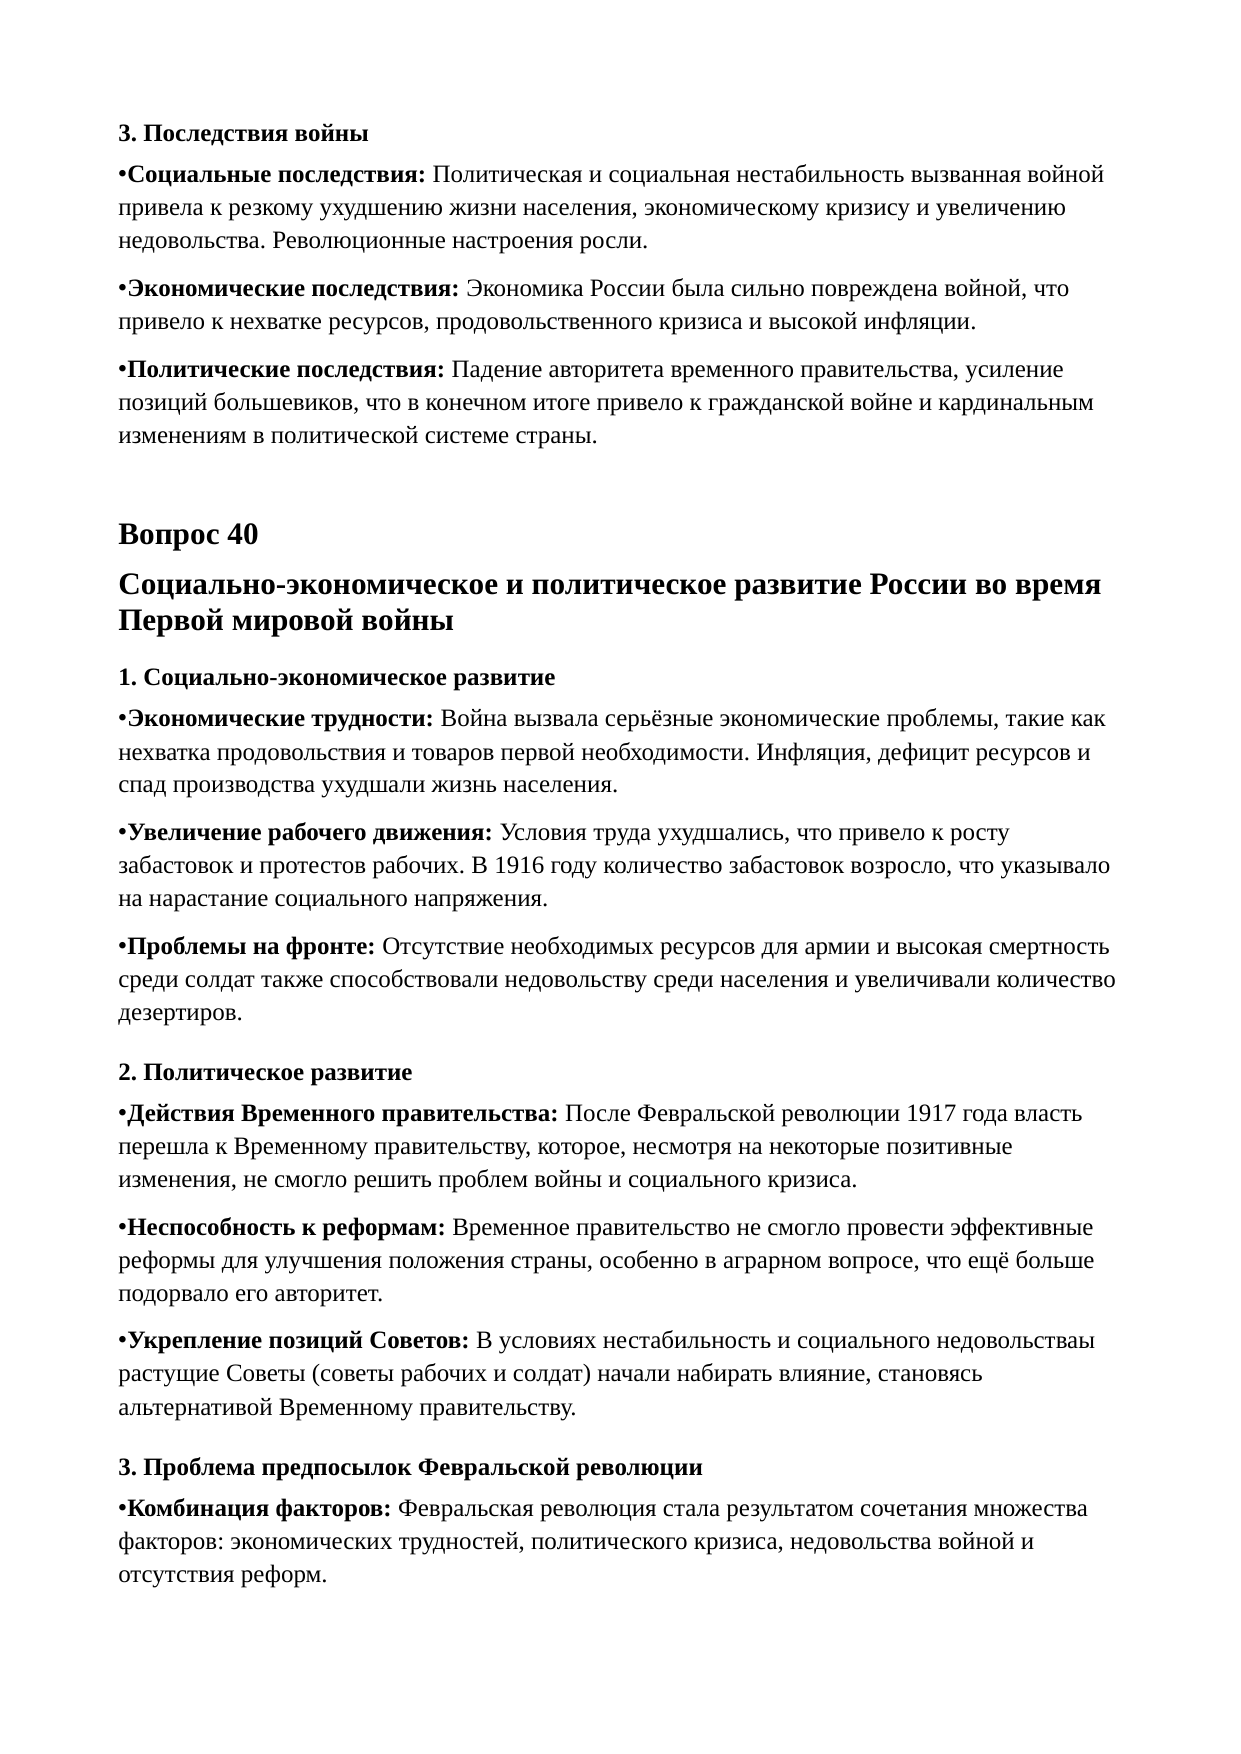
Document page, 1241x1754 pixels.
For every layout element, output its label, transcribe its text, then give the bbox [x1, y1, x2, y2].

list Социальные последствия: Политическая и социальная нестабильность вызванная войной привела к резкому ухудшению жизни населения, экономическому кризису и увеличению недовольства. Революционные настроения росли. [118, 159, 1122, 254]
subtitle 3. Проблема предпосылок Февральской революции [118, 1452, 1122, 1480]
list Экономические трудности: Война вызвала серьёзные экономические проблемы, такие как нехватка продовольствия и товаров первой необходимости. Инфляция, дефицит ресурсов и спад производства ухудшали жизнь населения. [118, 703, 1122, 798]
list Комбинация факторов: Февральская революция стала результатом сочетания множества факторов: экономических трудностей, политического кризиса, недовольства войной и отсутствия реформ. [118, 1493, 1122, 1588]
list Неспособность к реформам: Временное правительство не смогло провести эффективные реформы для улучшения положения страны, особенно в аграрном вопросе, что ещё больше подорвало его авторитет. [118, 1212, 1122, 1307]
text Вопрос 40 [118, 515, 1122, 551]
subtitle 1. Социально-экономическое развитие [118, 662, 1122, 691]
list Действия Временного правительства: После Февральской революции 1917 года власть перешла к Временному правительству, которое, несмотря на некоторые позитивные изменения, не смогло решить проблем войны и социального кризиса. [118, 1098, 1122, 1193]
subtitle 2. Политическое развитие [118, 1057, 1122, 1086]
list Политические последствия: Падение авторитета временного правительства, усиление позиций большевиков, что в конечном итоге привело к гражданской войне и кардинальным изменениям в политической системе страны. [118, 354, 1122, 448]
subtitle Социально-экономическое и политическое развитие России во время Первой мировой войны [118, 565, 1122, 637]
subtitle 3. Последствия войны [118, 118, 1122, 147]
list Проблемы на фронте: Отсутствие необходимых ресурсов для армии и высокая смертность среди солдат также способствовали недовольству среди населения и увеличивали количество дезертиров. [118, 931, 1122, 1026]
list Укрепление позиций Советов: В условиях нестабильность и социального недовольстваы растущие Советы (советы рабочих и солдат) начали набирать влияние, становясь альтернативой Временному правительству. [118, 1326, 1122, 1420]
list Экономические последствия: Экономика России была сильно повреждена войной, что привело к нехватке ресурсов, продовольственного кризиса и высокой инфляции. [118, 273, 1122, 335]
list Увеличение рабочего движения: Условия труда ухудшались, что привело к росту забастовок и протестов рабочих. В 1916 году количество забастовок возросло, что указывало на нарастание социального напряжения. [118, 817, 1122, 912]
